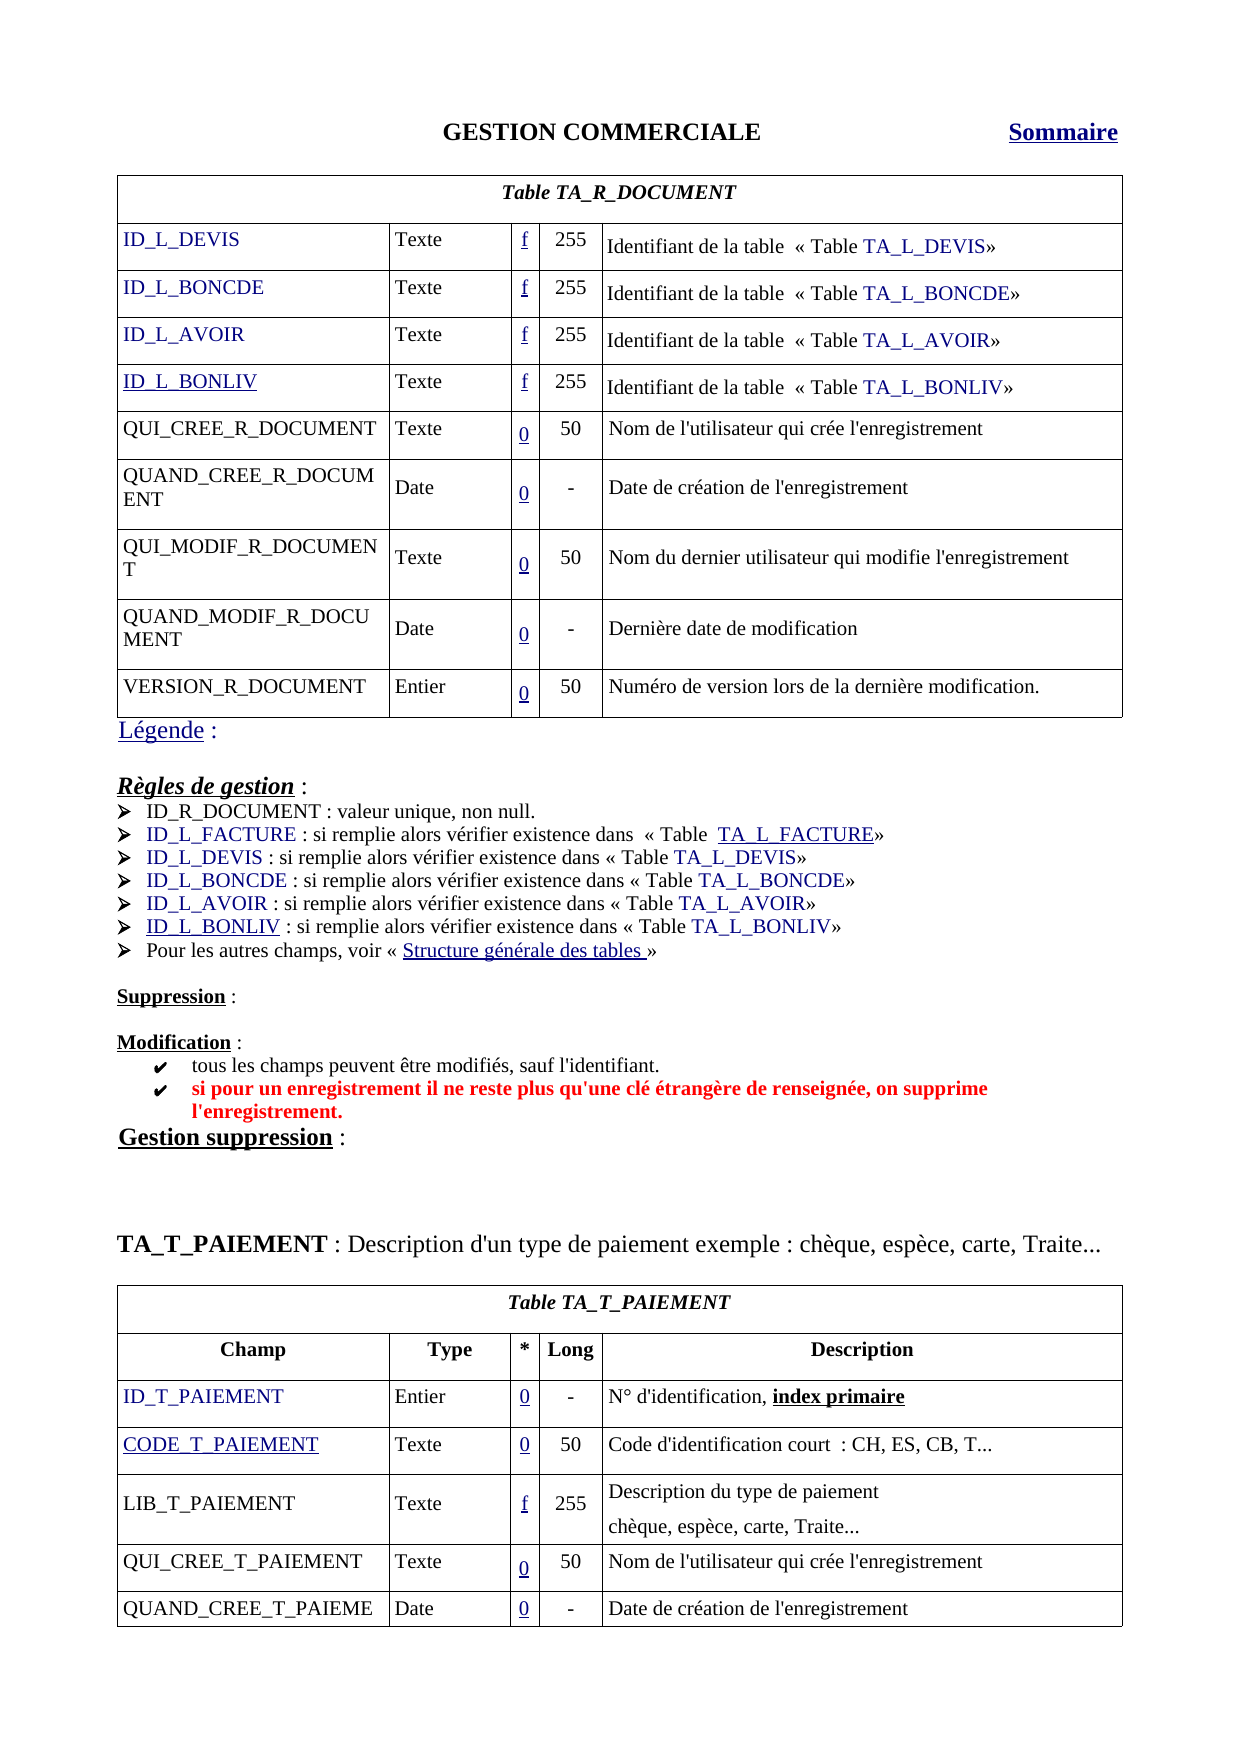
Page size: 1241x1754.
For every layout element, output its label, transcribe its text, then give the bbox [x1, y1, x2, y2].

table_cell Texte [390, 1475, 510, 1544]
table_cell Entier [390, 1381, 510, 1427]
table_cell 0 [511, 1381, 539, 1427]
text Gestion suppression : [118, 1123, 1122, 1151]
table_cell Numéro de version lors de la dernière modification. [603, 670, 1122, 717]
table_cell Champ [118, 1334, 389, 1379]
table_cell 0 [511, 1545, 539, 1591]
table_cell Identifiant de la table « Table TA_L_BONCDE» [603, 271, 1122, 317]
table_cell 255 [540, 1475, 602, 1544]
table_cell Entier [390, 670, 511, 717]
table_cell f [512, 271, 539, 317]
table_cell LIB_T_PAIEMENT [118, 1475, 389, 1544]
table_cell QUI_MODIF_R_DOCUMENT [118, 530, 389, 599]
text Règles de gestion : [117, 772, 1122, 800]
table_cell N° d'identification, index primaire [603, 1381, 1122, 1427]
table_cell Identifiant de la table « Table TA_L_AVOIR» [603, 318, 1122, 364]
table_cell f [512, 318, 539, 364]
table_cell Date de création de l'enregistrement [603, 1592, 1122, 1626]
table_cell VERSION_R_DOCUMENT [118, 670, 389, 717]
text Suppression : [117, 985, 1122, 1008]
table_cell Identifiant de la table « Table TA_L_BONLIV» [603, 365, 1122, 411]
list tous les champs peuvent être modifiés, sauf l'identifiant. [154, 1054, 1122, 1077]
list Pour les autres champs, voir « Structure générale des tables » [117, 938, 1122, 962]
table_cell f [512, 365, 539, 411]
table_cell 255 [540, 365, 602, 411]
table_cell 0 [512, 460, 539, 529]
table_cell Date [390, 600, 511, 669]
table_cell Texte [390, 224, 511, 270]
list ID_L_DEVIS : si remplie alors vérifier existence dans « Table TA_L_DEVIS» [117, 846, 1122, 869]
table_cell f [512, 224, 539, 270]
table_cell Texte [390, 530, 511, 599]
table_cell Texte [390, 1428, 510, 1474]
list si pour un enregistrement il ne reste plus qu'une clé étrangère de renseignée, on supprime l'enregistrement. [154, 1077, 1122, 1123]
table_cell ID_L_AVOIR [118, 318, 389, 364]
table_cell QUAND_CREE_R_DOCUMENT [118, 460, 389, 529]
table_cell ID_T_PAIEMENT [118, 1381, 389, 1427]
table_cell QUI_CREE_T_PAIEMENT [118, 1545, 389, 1591]
table_cell Description du type de paiement chèque, espèce, carte, Traite... [603, 1475, 1122, 1544]
list ID_L_AVOIR : si remplie alors vérifier existence dans « Table TA_L_AVOIR» [117, 892, 1122, 915]
table_cell 50 [540, 1428, 602, 1474]
table_cell QUAND_CREE_T_PAIEME [118, 1592, 389, 1626]
table_cell 0 [511, 1428, 539, 1474]
text Légende : [118, 718, 1122, 744]
table_cell Code d'identification court : CH, ES, CB, T... [603, 1428, 1122, 1474]
table_cell ID_L_BONCDE [118, 271, 389, 317]
table_cell Nom de l'utilisateur qui crée l'enregistrement [603, 1545, 1122, 1591]
table_cell - [540, 1381, 602, 1427]
text Modification : [117, 1031, 1122, 1054]
table_cell 50 [540, 670, 602, 717]
table_cell 255 [540, 271, 602, 317]
table_cell Identifiant de la table « Table TA_L_DEVIS» [603, 224, 1122, 270]
table_cell ID_L_BONLIV [118, 365, 389, 411]
table_cell 0 [512, 600, 539, 669]
table_cell Texte [390, 365, 511, 411]
list ID_L_FACTURE : si remplie alors vérifier existence dans « Table TA_L_FACTURE» [117, 823, 1122, 846]
table_cell Description [603, 1334, 1122, 1379]
table_cell Texte [390, 412, 511, 458]
table_cell Nom du dernier utilisateur qui modifie l'enregistrement [603, 530, 1122, 599]
table_cell - [540, 600, 602, 669]
table_cell Type [390, 1334, 510, 1379]
table_cell 0 [512, 670, 539, 717]
table_header Table TA_R_DOCUMENT [118, 176, 1122, 222]
table_cell - [540, 1592, 602, 1626]
table_cell CODE_T_PAIEMENT [118, 1428, 389, 1474]
table_cell Long [540, 1334, 602, 1379]
table_cell Date [390, 460, 511, 529]
table_cell 0 [512, 530, 539, 599]
table_cell 50 [540, 530, 602, 599]
table_cell 0 [512, 412, 539, 458]
table_cell 0 [511, 1592, 539, 1626]
list ID_L_BONLIV : si remplie alors vérifier existence dans « Table TA_L_BONLIV» [117, 915, 1122, 938]
table_cell Date de création de l'enregistrement [603, 460, 1122, 529]
list ID_R_DOCUMENT : valeur unique, non null. [117, 800, 1122, 823]
table_cell Dernière date de modification [603, 600, 1122, 669]
text TA_T_PAIEMENT : Description d'un type de paiement exemple : chèque, espèce, carte, Traite... [117, 1230, 1122, 1257]
table_cell QUAND_MODIF_R_DOCUMENT [118, 600, 389, 669]
table_cell 255 [540, 318, 602, 364]
table_cell Texte [390, 1545, 510, 1591]
table_cell f [511, 1475, 539, 1544]
table_cell 50 [540, 1545, 602, 1591]
table_cell - [540, 460, 602, 529]
table_cell ID_L_DEVIS [118, 224, 389, 270]
list ID_L_BONCDE : si remplie alors vérifier existence dans « Table TA_L_BONCDE» [117, 869, 1122, 892]
table_header Table TA_T_PAIEMENT [118, 1286, 1122, 1332]
table_cell 255 [540, 224, 602, 270]
table_cell Date [390, 1592, 510, 1626]
table_cell 50 [540, 412, 602, 458]
table_cell Texte [390, 271, 511, 317]
table_cell Nom de l'utilisateur qui crée l'enregistrement [603, 412, 1122, 458]
table_cell Texte [390, 318, 511, 364]
table_cell QUI_CREE_R_DOCUMENT [118, 412, 389, 458]
table_cell * [511, 1334, 539, 1379]
